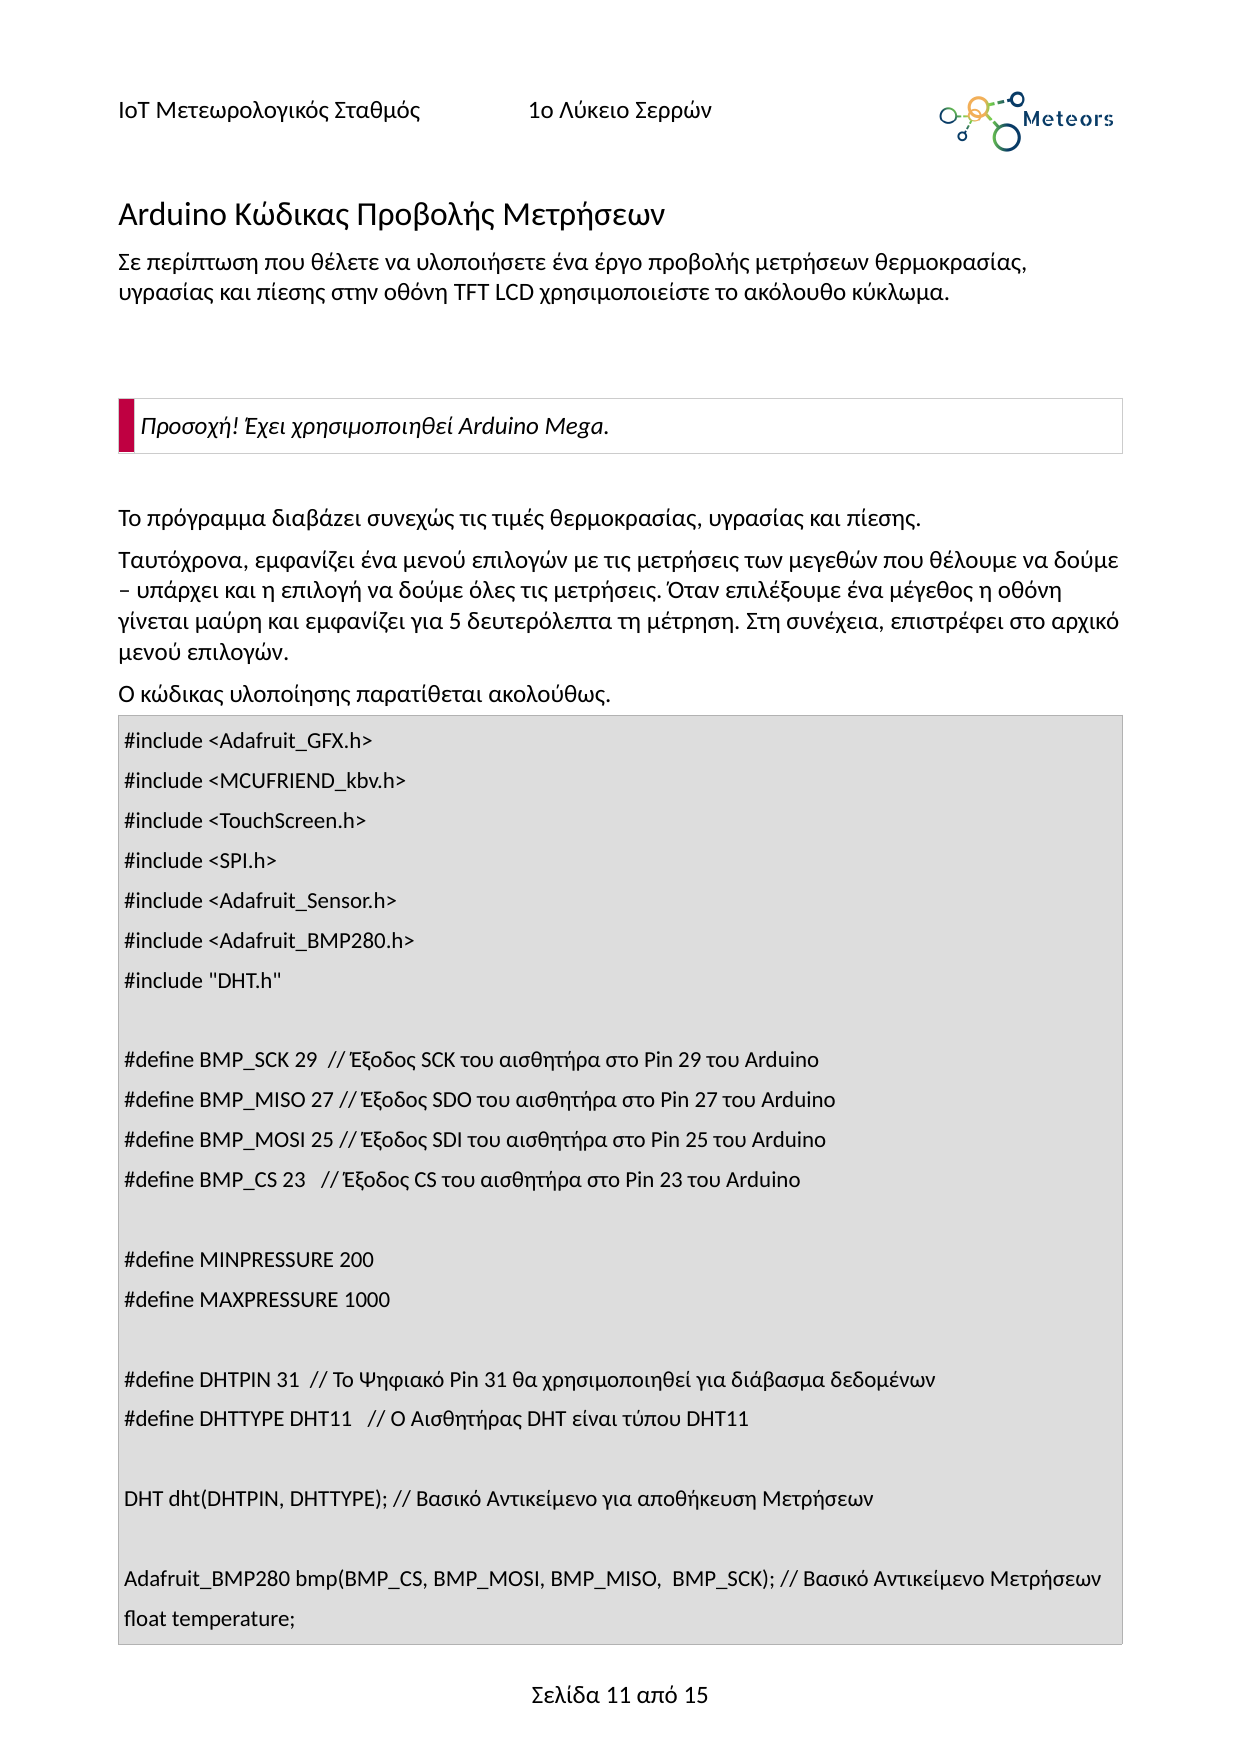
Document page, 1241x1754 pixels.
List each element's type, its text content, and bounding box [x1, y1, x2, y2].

table_header [119, 399, 134, 452]
text Ταυτόχρονα, εμφανίζει ένα μενού επιλογών με τις μετρήσεις των μεγεθών που θέλουμε να δούμε – υπάρχει και η επιλογή να δούμε όλες τις μετρήσεις. Όταν επιλέξουμε ένα μέγεθος η οθόνη γίνεται μαύρη και εμφανίζει για 5 δευτερόλεπτα τη μέτρηση. Στη συνέχεια, επιστρέφει στο αρχικό μενού επιλογών. [118, 544, 1122, 666]
text Σε περίπτωση που θέλετε να υλοποιήσετε ένα έργο προβολής μετρήσεων θερμοκρασίας, υγρασίας και πίεσης στην οθόνη TFT LCD χρησιμοποιείστε το ακόλουθο κύκλωμα. [118, 246, 1122, 307]
picture [924, 79, 1122, 158]
table_header #include <Adafruit_GFX.h> #include <MCUFRIEND_kbv.h> #include <TouchScreen.h> #include <SPI.h> #include <Adafruit_Sensor.h> #include <Adafruit_BMP280.h> #include "DHT.h" #define BMP_SCK 29 // Έξοδος SCK του αισθητήρα στο Pin 29 του Arduino #define BMP_MISO 27 // Έξοδος SDO του αισθητήρα στο Pin 27 του Arduino #define BMP_MOSI 25 // Έξοδος SDI του αισθητήρα στο Pin 25 του Arduino #define BMP_CS 23 // Έξοδος CS του αισθητήρα στο Pin 23 του Arduino #define MINPRESSURE 200 #define MAXPRESSURE 1000 #define DHTPIN 31 // Το Ψηφιακό Pin 31 θα χρησιμοποιηθεί για διάβασμα δεδομένων #define DHTTYPE DHT11 // Ο Αισθητήρας DHT είναι τύπου DHT11 DHT dht(DHTPIN, DHTTYPE); // Βασικό Αντικείμενο για αποθήκευση Μετρήσεων Adafruit_BMP280 bmp(BMP_CS, BMP_MOSI, BMP_MISO, BMP_SCK); // Βασικό Αντικείμενο Μετρήσεων float temperature; [119, 716, 1122, 1644]
subtitle Arduino Κώδικας Προβολής Μετρήσεων [118, 193, 1122, 234]
table_header Προσοχή! Έχει χρησιμοποιηθεί Arduino Mega. [135, 399, 1122, 452]
text Το πρόγραμμα διαβάzει συνεχώς τις τιμές θερμοκρασίας, υγρασίας και πίεσης. [118, 502, 1122, 532]
text Ο κώδικας υλοποίησης παρατίθεται ακολούθως. [118, 678, 1122, 709]
